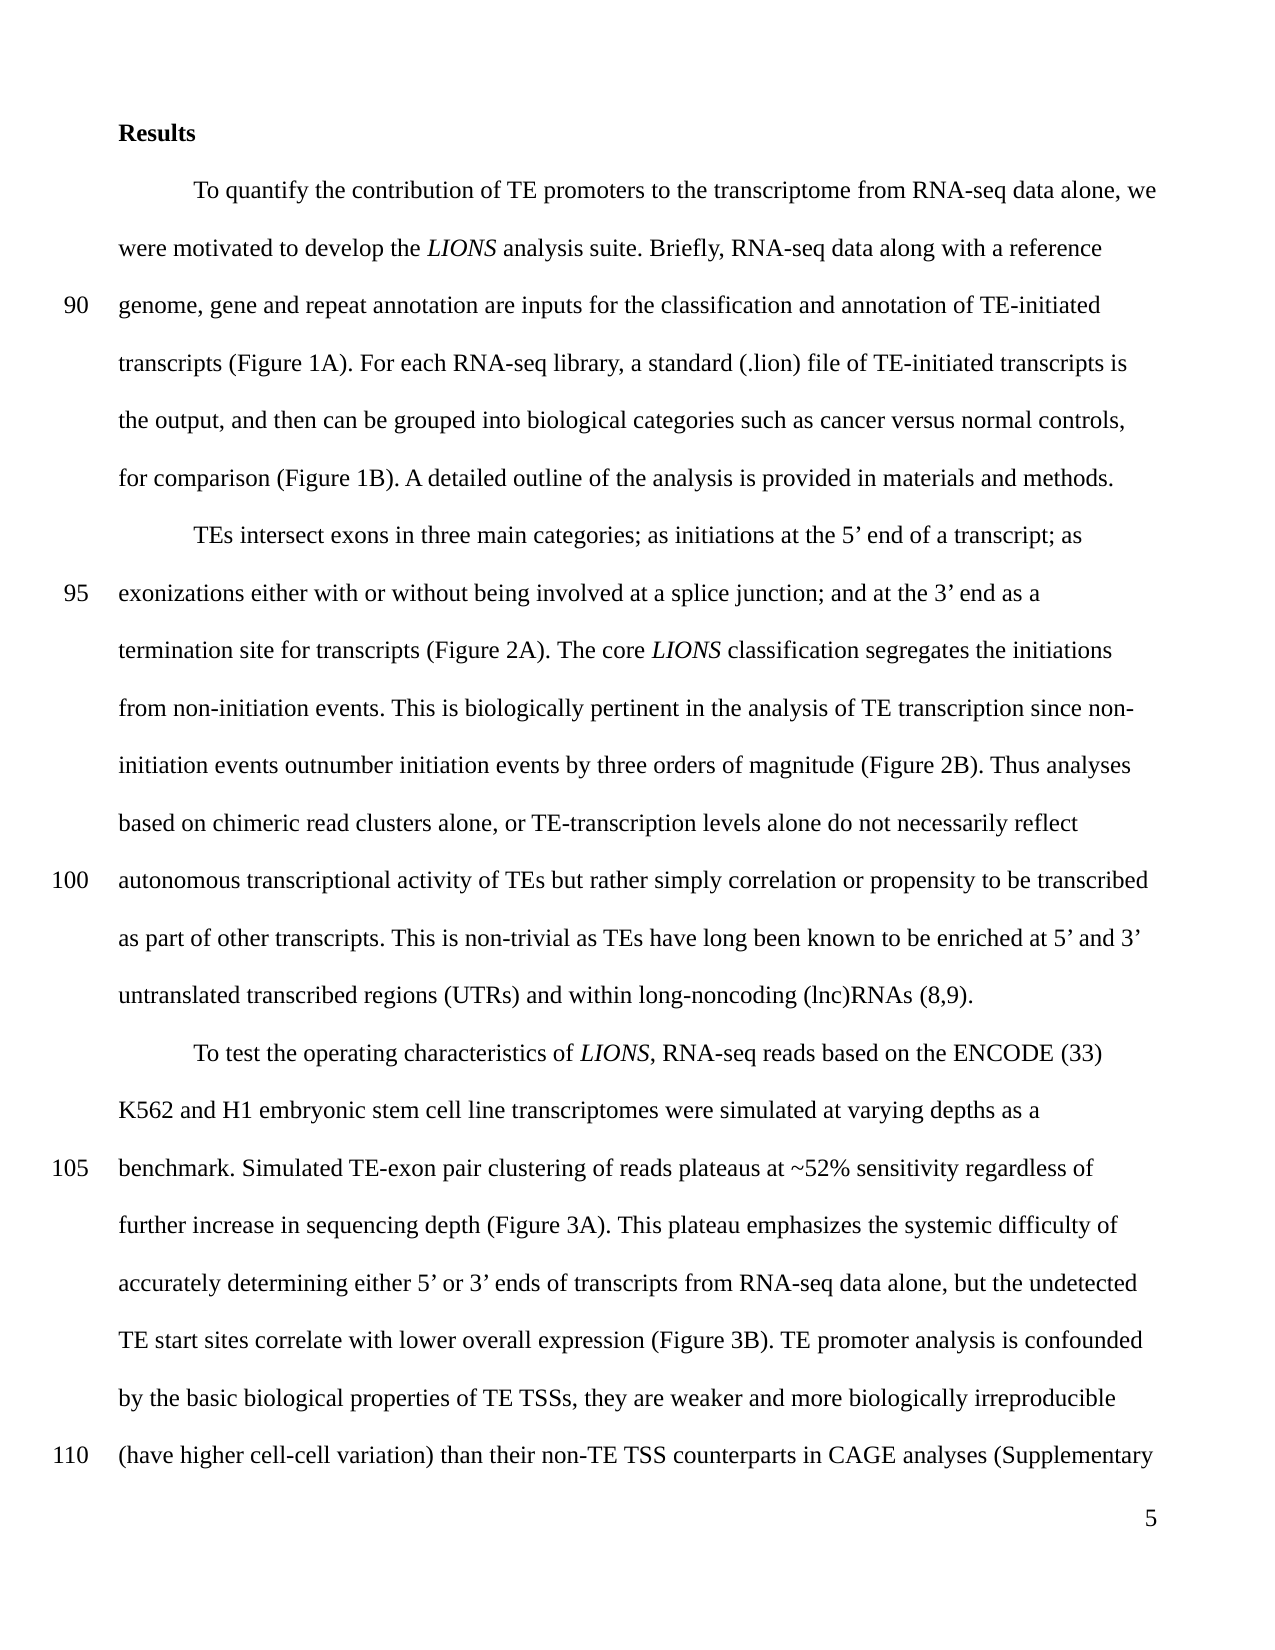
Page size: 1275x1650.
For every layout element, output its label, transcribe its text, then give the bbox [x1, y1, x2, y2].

text To quantify the contribution of TE promoters to the transcriptome from RNA-seq data alone, we were motivated to develop the LIONS analysis suite. Briefly, RNA-seq data along with a reference genome, gene and repeat annotation are inputs for the classification and annotation of TE-initiated transcripts (Figure 1A). For each RNA-seq library, a standard (.lion) file of TE-initiated transcripts is the output, and then can be grouped into biological categories such as cancer versus normal controls, for comparison (Figure 1B). A detailed outline of the analysis is provided in materials and methods. [118, 176, 1157, 492]
text Results [118, 118, 1157, 147]
text To test the operating characteristics of LIONS, RNA-seq reads based on the ENCODE (33) K562 and H1 embryonic stem cell line transcriptomes were simulated at varying depths as a benchmark. Simulated TE-exon pair clustering of reads plateaus at ~52% sensitivity regardless of further increase in sequencing depth (Figure 3A). This plateau emphasizes the systemic difficulty of accurately determining either 5’ or 3’ ends of transcripts from RNA-seq data alone, but the undetected TE start sites correlate with lower overall expression (Figure 3B). TE promoter analysis is confounded by the basic biological properties of TE TSSs, they are weaker and more biologically irreproducible (have higher cell-cell variation) than their non-TE TSS counterparts in CAGE analyses (Supplementary [118, 1038, 1157, 1469]
text TEs intersect exons in three main categories; as initiations at the 5’ end of a transcript; as exonizations either with or without being involved at a splice junction; and at the 3’ end as a termination site for transcripts (Figure 2A). The core LIONS classification segregates the initiations from non-initiation events. This is biologically pertinent in the analysis of TE transcription since non-initiation events outnumber initiation events by three orders of magnitude (Figure 2B). Thus analyses based on chimeric read clusters alone, or TE-transcription levels alone do not necessarily reflect autonomous transcriptional activity of TEs but rather simply correlation or propensity to be transcribed as part of other transcripts. This is non-trivial as TEs have long been known to be enriched at 5’ and 3’ untranslated transcribed regions (UTRs) and within long-noncoding (lnc)RNAs (8,9). [118, 521, 1157, 1009]
